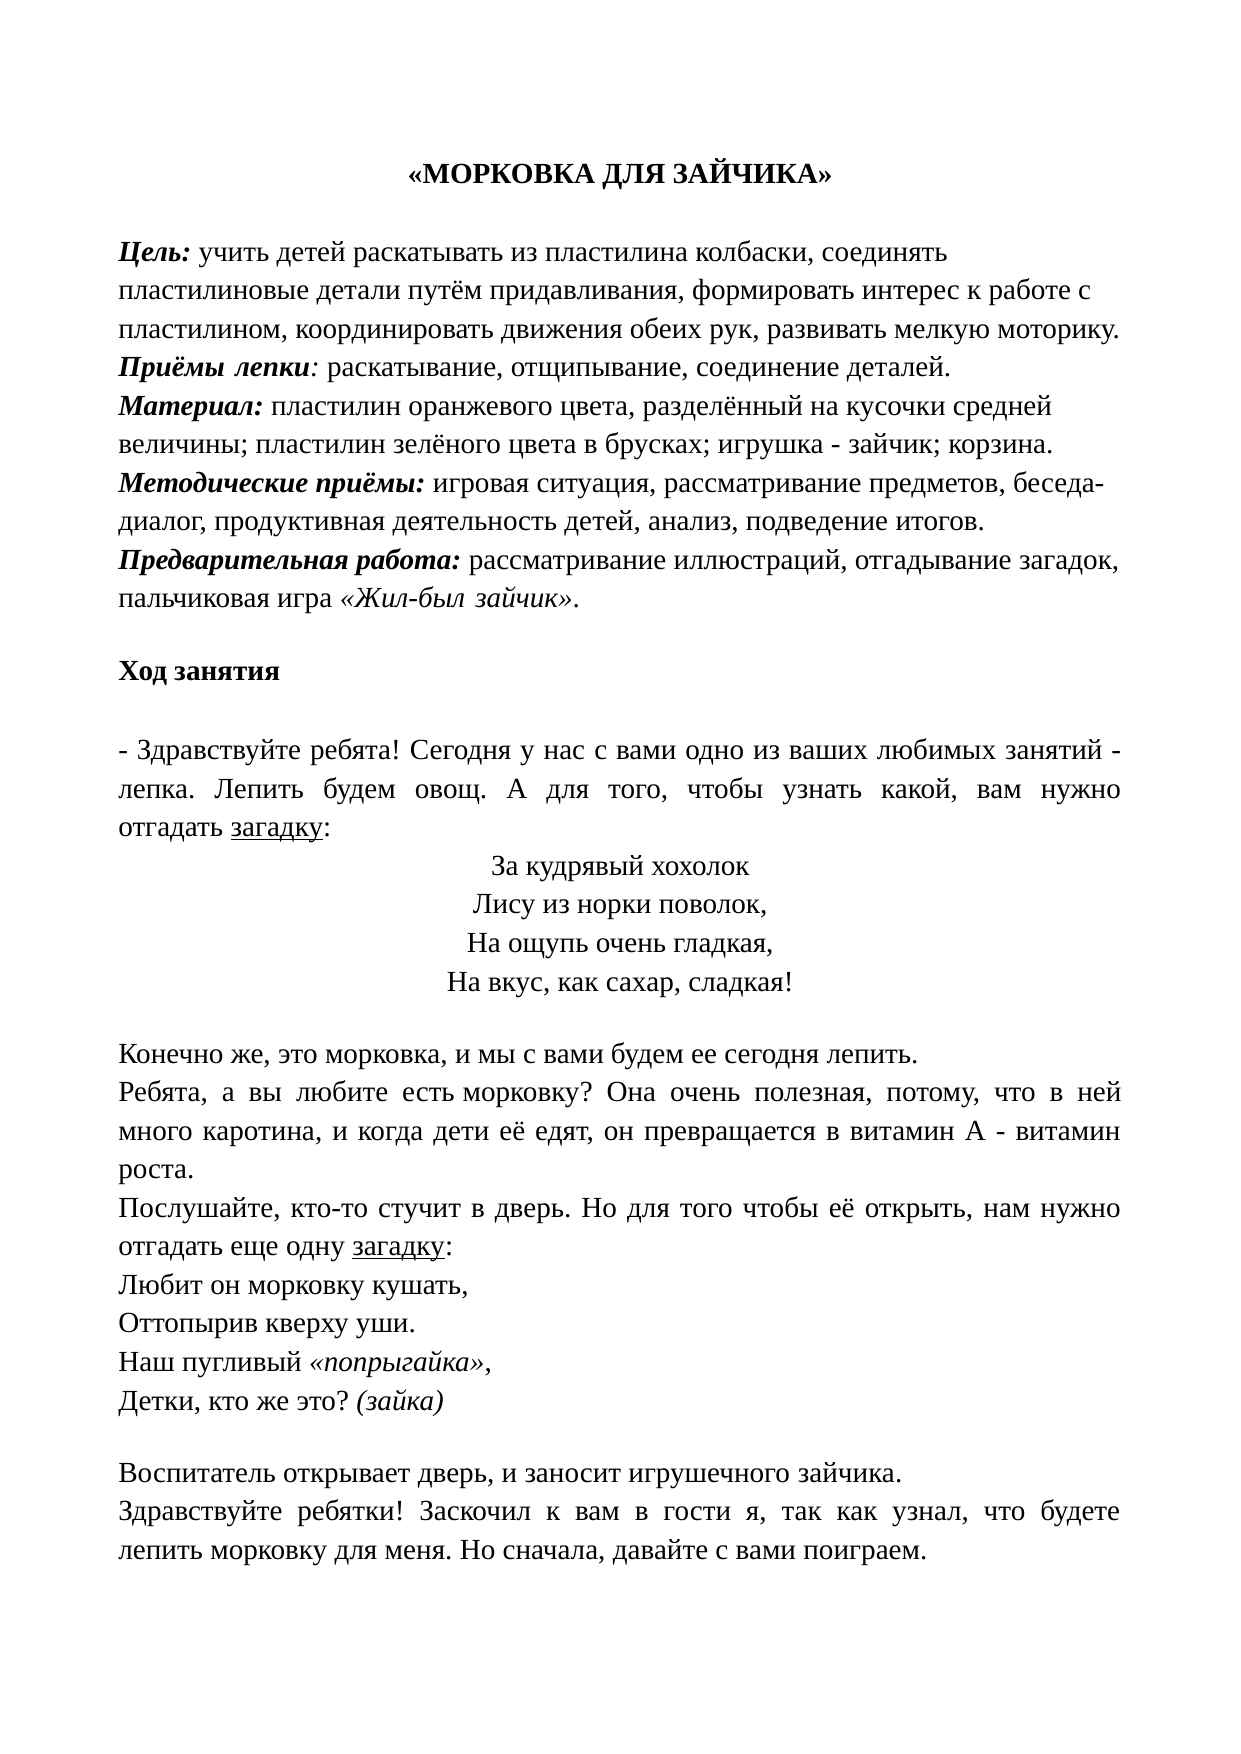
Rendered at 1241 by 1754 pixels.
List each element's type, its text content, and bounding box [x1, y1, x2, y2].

text Здравствуйте ребятки! Заскочил к вам в гости я, так как узнал, что будете лепить морковку для меня. Но сначала, давайте с вами поиграем. [118, 1493, 1122, 1565]
text На ощупь очень гладкая, [118, 925, 1122, 959]
text Оттопырив кверху уши. [118, 1306, 1122, 1339]
text За кудрявый хохолок [118, 848, 1122, 882]
text Методические приёмы: игровая ситуация, рассматривание предметов, беседа-диалог, продуктивная деятельность детей, анализ, подведение итогов. [118, 465, 1122, 537]
text Детки, кто же это? (зайка) [118, 1383, 1122, 1416]
text Лису из норки поволок, [118, 887, 1122, 920]
text - Здравствуйте ребята! Сегодня у нас с вами одно из ваших любимых занятий -лепка. Лепить будем овощ. А для того, чтобы узнать какой, вам нужно отгадать загадку: [118, 732, 1122, 843]
text Послушайте, кто-то стучит в дверь. Но для того чтобы её открыть, нам нужно отгадать еще одну загадку: [118, 1190, 1122, 1262]
text На вкус, как сахар, сладкая! [118, 964, 1122, 997]
text Предварительная работа: рассматривание иллюстраций, отгадывание загадок, пальчиковая игра «Жил-был зайчик». [118, 542, 1122, 614]
text Цель: учить детей раскатывать из пластилина колбаски, соединять пластилиновые детали путём придавливания, формировать интерес к работе с пластилином, координировать движения обеих рук, развивать мелкую моторику. [118, 234, 1122, 344]
subtitle Ход занятия [118, 653, 1122, 686]
text Материал: пластилин оранжевого цвета, разделённый на кусочки средней величины; пластилин зелёного цвета в брусках; игрушка - зайчик; корзина. [118, 388, 1122, 460]
text Ребята, а вы любите есть морковку? Она очень полезная, потому, что в ней много каротина, и когда дети её едят, он превращается в витамин А - витамин роста. [118, 1074, 1122, 1185]
text Воспитатель открывает дверь, и заносит игрушечного зайчика. [118, 1455, 1122, 1488]
text Любит он морковку кушать, [118, 1267, 1122, 1301]
text Приёмы лепки: раскатывание, отщипывание, соединение деталей. [118, 349, 1122, 383]
text Наш пугливый «попрыгайка», [118, 1344, 1122, 1378]
text «МОРКОВКА ДЛЯ ЗАЙЧИКА» [118, 157, 1122, 190]
text Конечно же, это морковка, и мы с вами будем ее сегодня лепить. [118, 1036, 1122, 1069]
